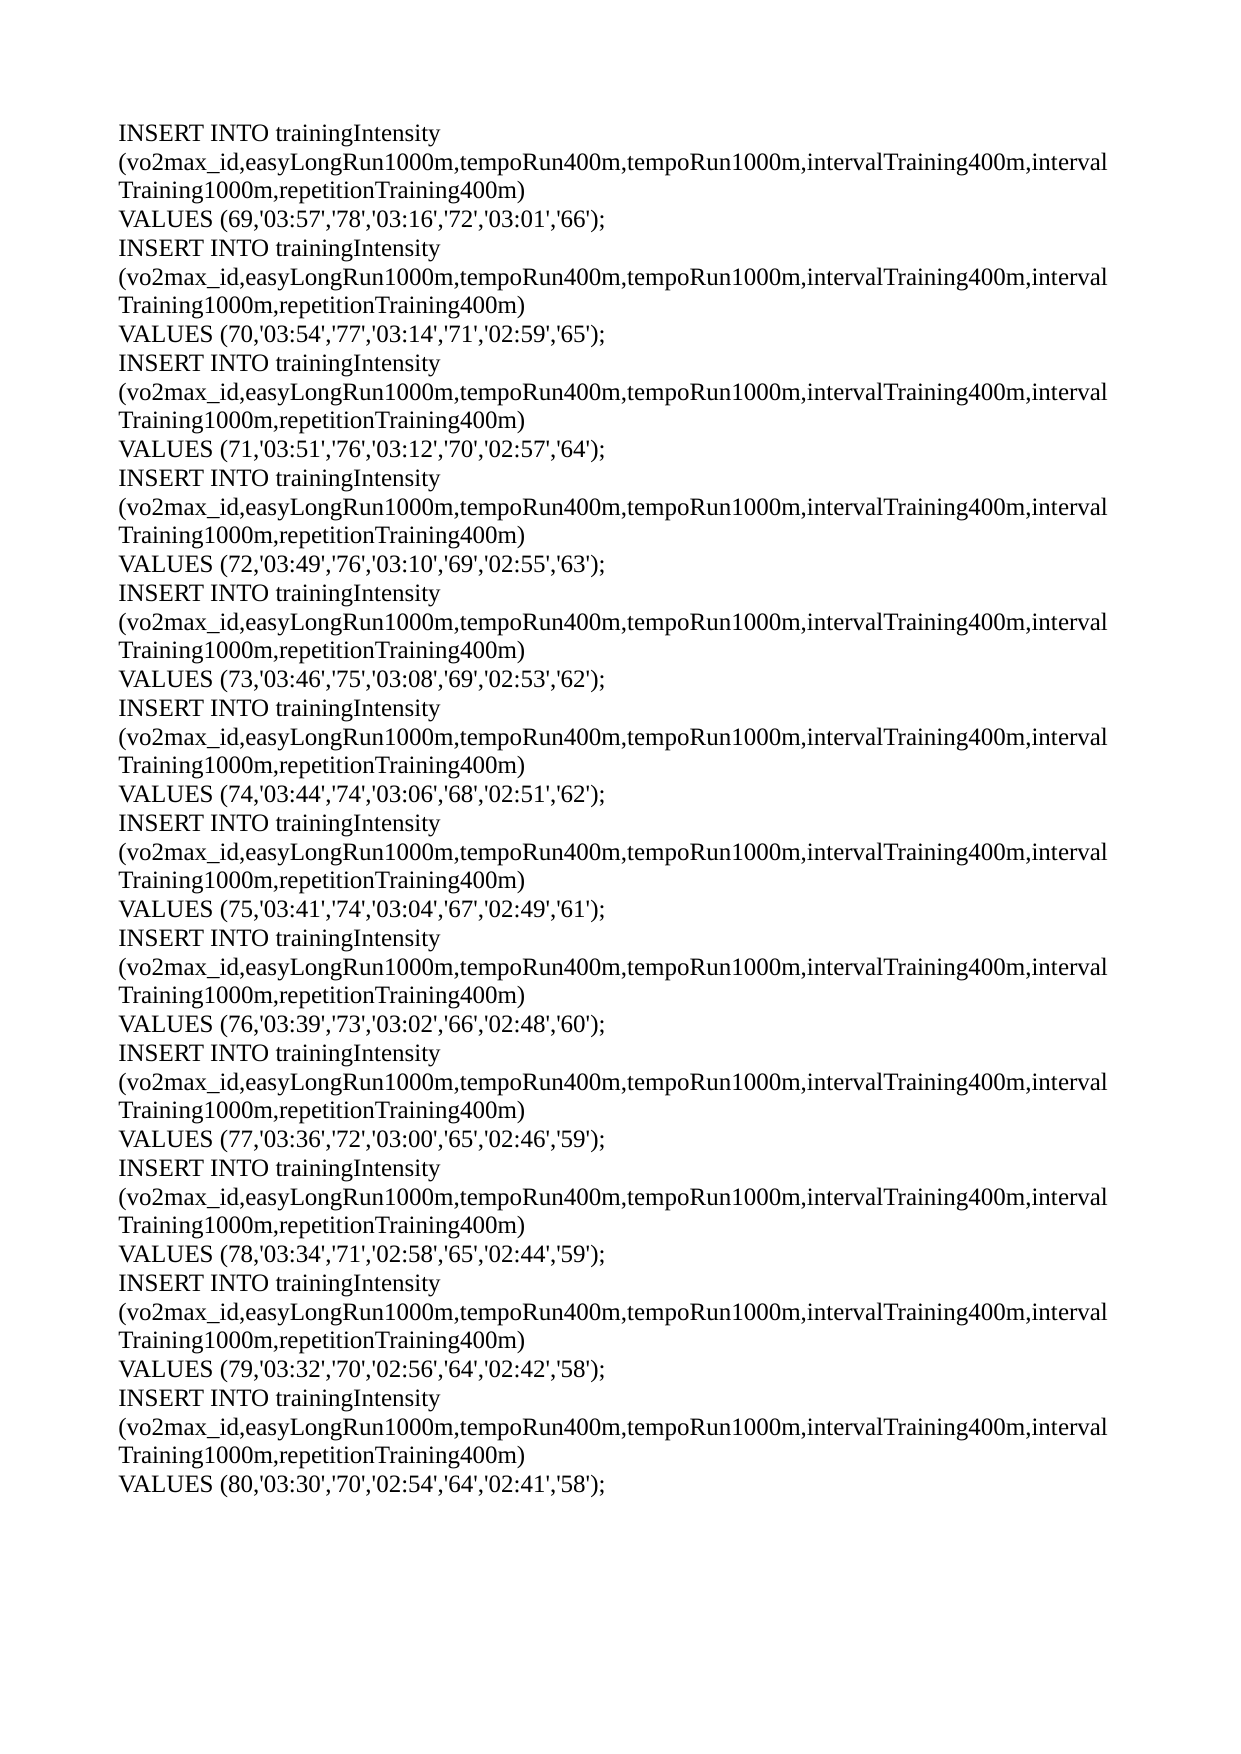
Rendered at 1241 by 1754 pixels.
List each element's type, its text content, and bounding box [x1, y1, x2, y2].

text INSERT INTO trainingIntensity (vo2max_id,easyLongRun1000m,tempoRun400m,tempoRun1000m,intervalTraining400m,intervalTraining1000m,repetitionTraining400m) [118, 578, 1122, 664]
text VALUES (76,'03:39','73','03:02','66','02:48','60'); [118, 1009, 1122, 1038]
text VALUES (72,'03:49','76','03:10','69','02:55','63'); [118, 549, 1122, 578]
text INSERT INTO trainingIntensity (vo2max_id,easyLongRun1000m,tempoRun400m,tempoRun1000m,intervalTraining400m,intervalTraining1000m,repetitionTraining400m) [118, 1268, 1122, 1354]
text INSERT INTO trainingIntensity (vo2max_id,easyLongRun1000m,tempoRun400m,tempoRun1000m,intervalTraining400m,intervalTraining1000m,repetitionTraining400m) [118, 808, 1122, 894]
text VALUES (77,'03:36','72','03:00','65','02:46','59'); [118, 1124, 1122, 1153]
text VALUES (80,'03:30','70','02:54','64','02:41','58'); [118, 1469, 1122, 1498]
text INSERT INTO trainingIntensity (vo2max_id,easyLongRun1000m,tempoRun400m,tempoRun1000m,intervalTraining400m,intervalTraining1000m,repetitionTraining400m) [118, 348, 1122, 434]
text VALUES (79,'03:32','70','02:56','64','02:42','58'); [118, 1354, 1122, 1383]
text INSERT INTO trainingIntensity (vo2max_id,easyLongRun1000m,tempoRun400m,tempoRun1000m,intervalTraining400m,intervalTraining1000m,repetitionTraining400m) [118, 693, 1122, 779]
text INSERT INTO trainingIntensity (vo2max_id,easyLongRun1000m,tempoRun400m,tempoRun1000m,intervalTraining400m,intervalTraining1000m,repetitionTraining400m) [118, 118, 1122, 204]
text VALUES (71,'03:51','76','03:12','70','02:57','64'); [118, 434, 1122, 463]
text INSERT INTO trainingIntensity (vo2max_id,easyLongRun1000m,tempoRun400m,tempoRun1000m,intervalTraining400m,intervalTraining1000m,repetitionTraining400m) [118, 923, 1122, 1009]
text VALUES (75,'03:41','74','03:04','67','02:49','61'); [118, 894, 1122, 923]
text VALUES (73,'03:46','75','03:08','69','02:53','62'); [118, 664, 1122, 693]
text VALUES (70,'03:54','77','03:14','71','02:59','65'); [118, 319, 1122, 348]
text INSERT INTO trainingIntensity (vo2max_id,easyLongRun1000m,tempoRun400m,tempoRun1000m,intervalTraining400m,intervalTraining1000m,repetitionTraining400m) [118, 233, 1122, 319]
text VALUES (69,'03:57','78','03:16','72','03:01','66'); [118, 204, 1122, 233]
text INSERT INTO trainingIntensity (vo2max_id,easyLongRun1000m,tempoRun400m,tempoRun1000m,intervalTraining400m,intervalTraining1000m,repetitionTraining400m) [118, 1383, 1122, 1469]
text VALUES (78,'03:34','71','02:58','65','02:44','59'); [118, 1239, 1122, 1268]
text INSERT INTO trainingIntensity (vo2max_id,easyLongRun1000m,tempoRun400m,tempoRun1000m,intervalTraining400m,intervalTraining1000m,repetitionTraining400m) [118, 463, 1122, 549]
text VALUES (74,'03:44','74','03:06','68','02:51','62'); [118, 779, 1122, 808]
text INSERT INTO trainingIntensity (vo2max_id,easyLongRun1000m,tempoRun400m,tempoRun1000m,intervalTraining400m,intervalTraining1000m,repetitionTraining400m) [118, 1038, 1122, 1124]
text INSERT INTO trainingIntensity (vo2max_id,easyLongRun1000m,tempoRun400m,tempoRun1000m,intervalTraining400m,intervalTraining1000m,repetitionTraining400m) [118, 1153, 1122, 1239]
